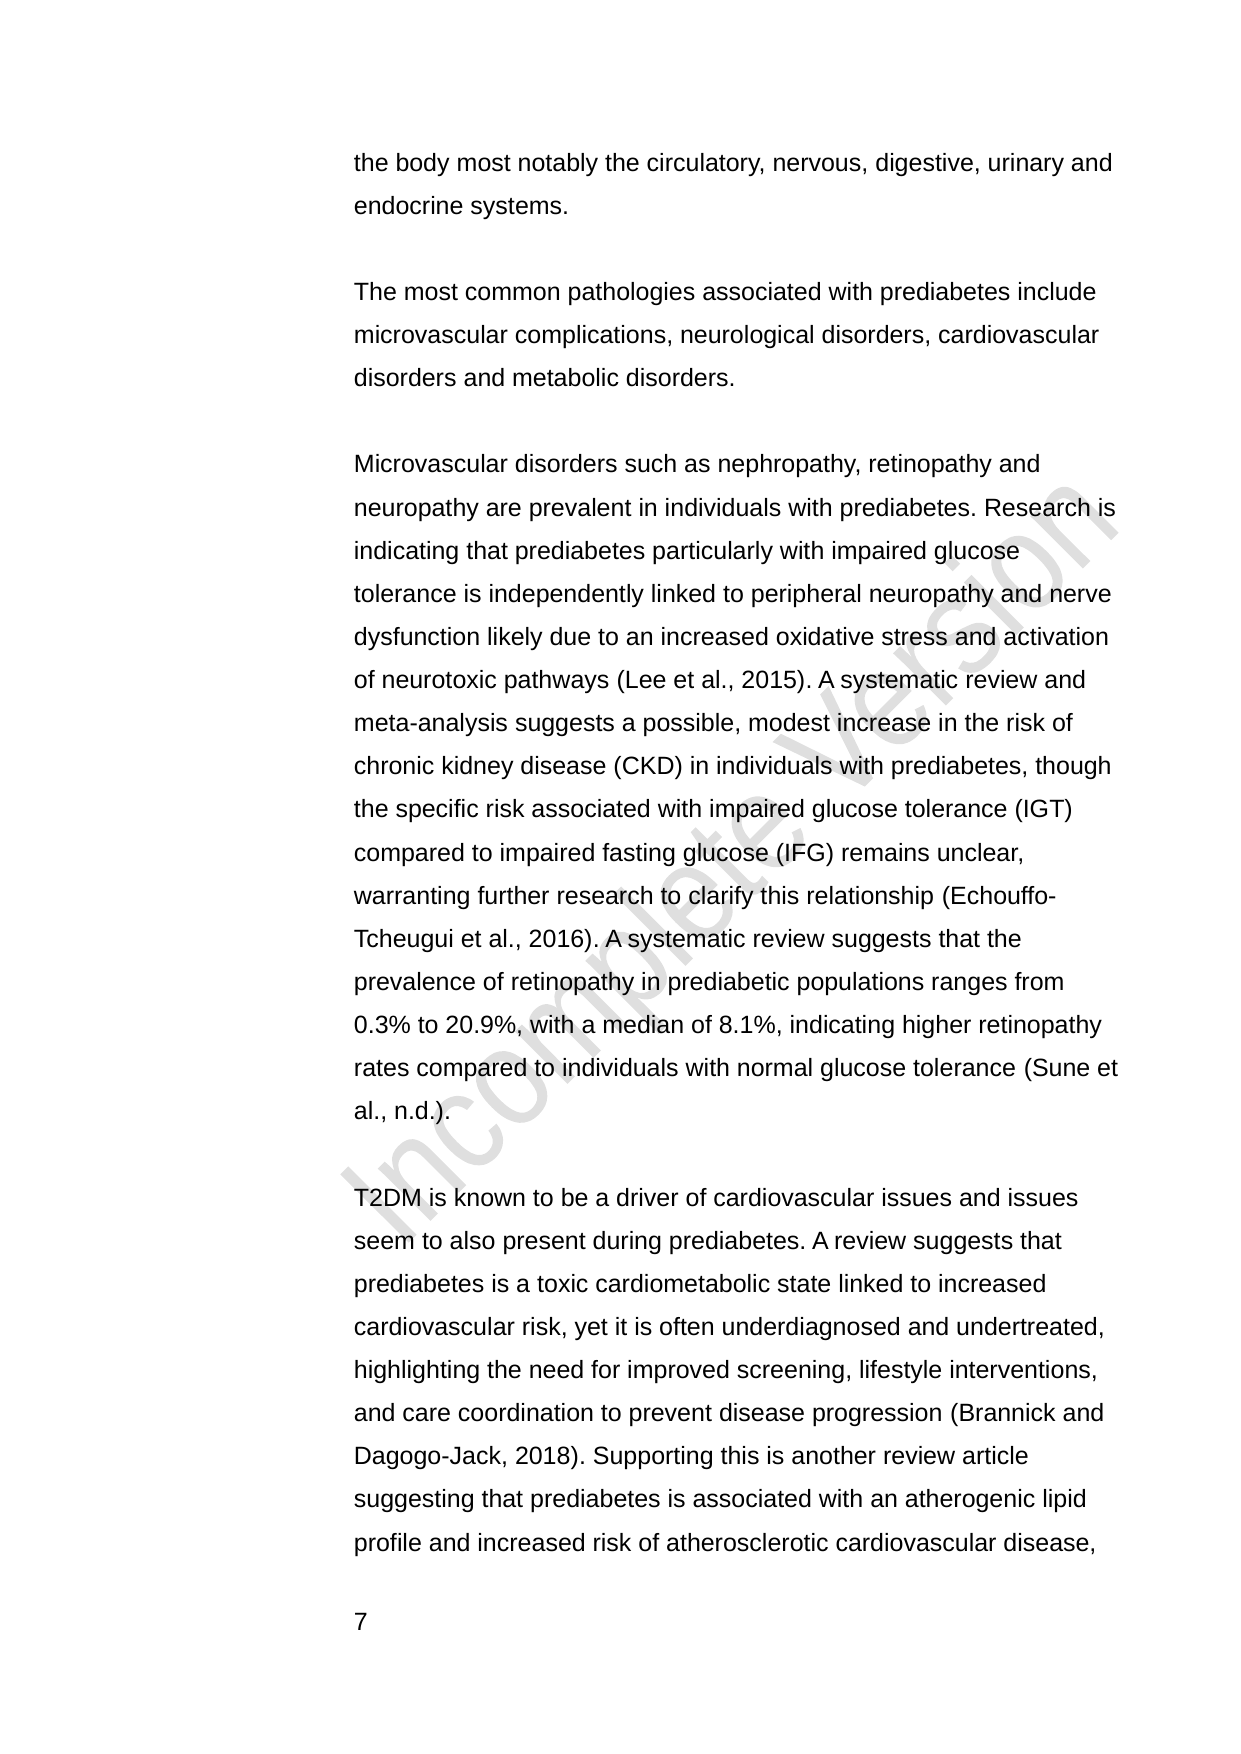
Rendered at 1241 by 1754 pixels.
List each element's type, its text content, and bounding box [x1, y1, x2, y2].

text T2DM is known to be a driver of cardiovascular issues and issues seem to also present during prediabetes. A review suggests that prediabetes is a toxic cardiometabolic state linked to increased cardiovascular risk, yet it is often underdiagnosed and undertreated, highlighting the need for improved screening, lifestyle interventions, and care coordination to prevent disease progression (Brannick and Dagogo-Jack, 2018). Supporting this is another review article suggesting that prediabetes is associated with an atherogenic lipid profile and increased risk of atherosclerotic cardiovascular disease, [354, 1183, 1122, 1556]
text the body most notably the circulatory, nervous, digestive, urinary and endocrine systems. [354, 148, 1122, 219]
text The most common pathologies associated with prediabetes include microvascular complications, neurological disorders, cardiovascular disorders and metabolic disorders. [354, 277, 1122, 392]
text Microvascular disorders such as nephropathy, retinopathy and neuropathy are prevalent in individuals with prediabetes. Research is indicating that prediabetes particularly with impaired glucose tolerance is independently linked to peripheral neuropathy and nerve dysfunction likely due to an increased oxidative stress and activation of neurotoxic pathways (Lee et al., 2015). A systematic review and meta-analysis suggests a possible, modest increase in the risk of chronic kidney disease (CKD) in individuals with prediabetes, though the specific risk associated with impaired glucose tolerance (IGT) compared to impaired fasting glucose (IFG) remains unclear, warranting further research to clarify this relationship (Echouffo-Tcheugui et al., 2016). A systematic review suggests that the prevalence of retinopathy in prediabetic populations ranges from 0.3% to 20.9%, with a median of 8.1%, indicating higher retinopathy rates compared to individuals with normal glucose tolerance (Sune et al., n.d.). [354, 449, 1122, 1125]
